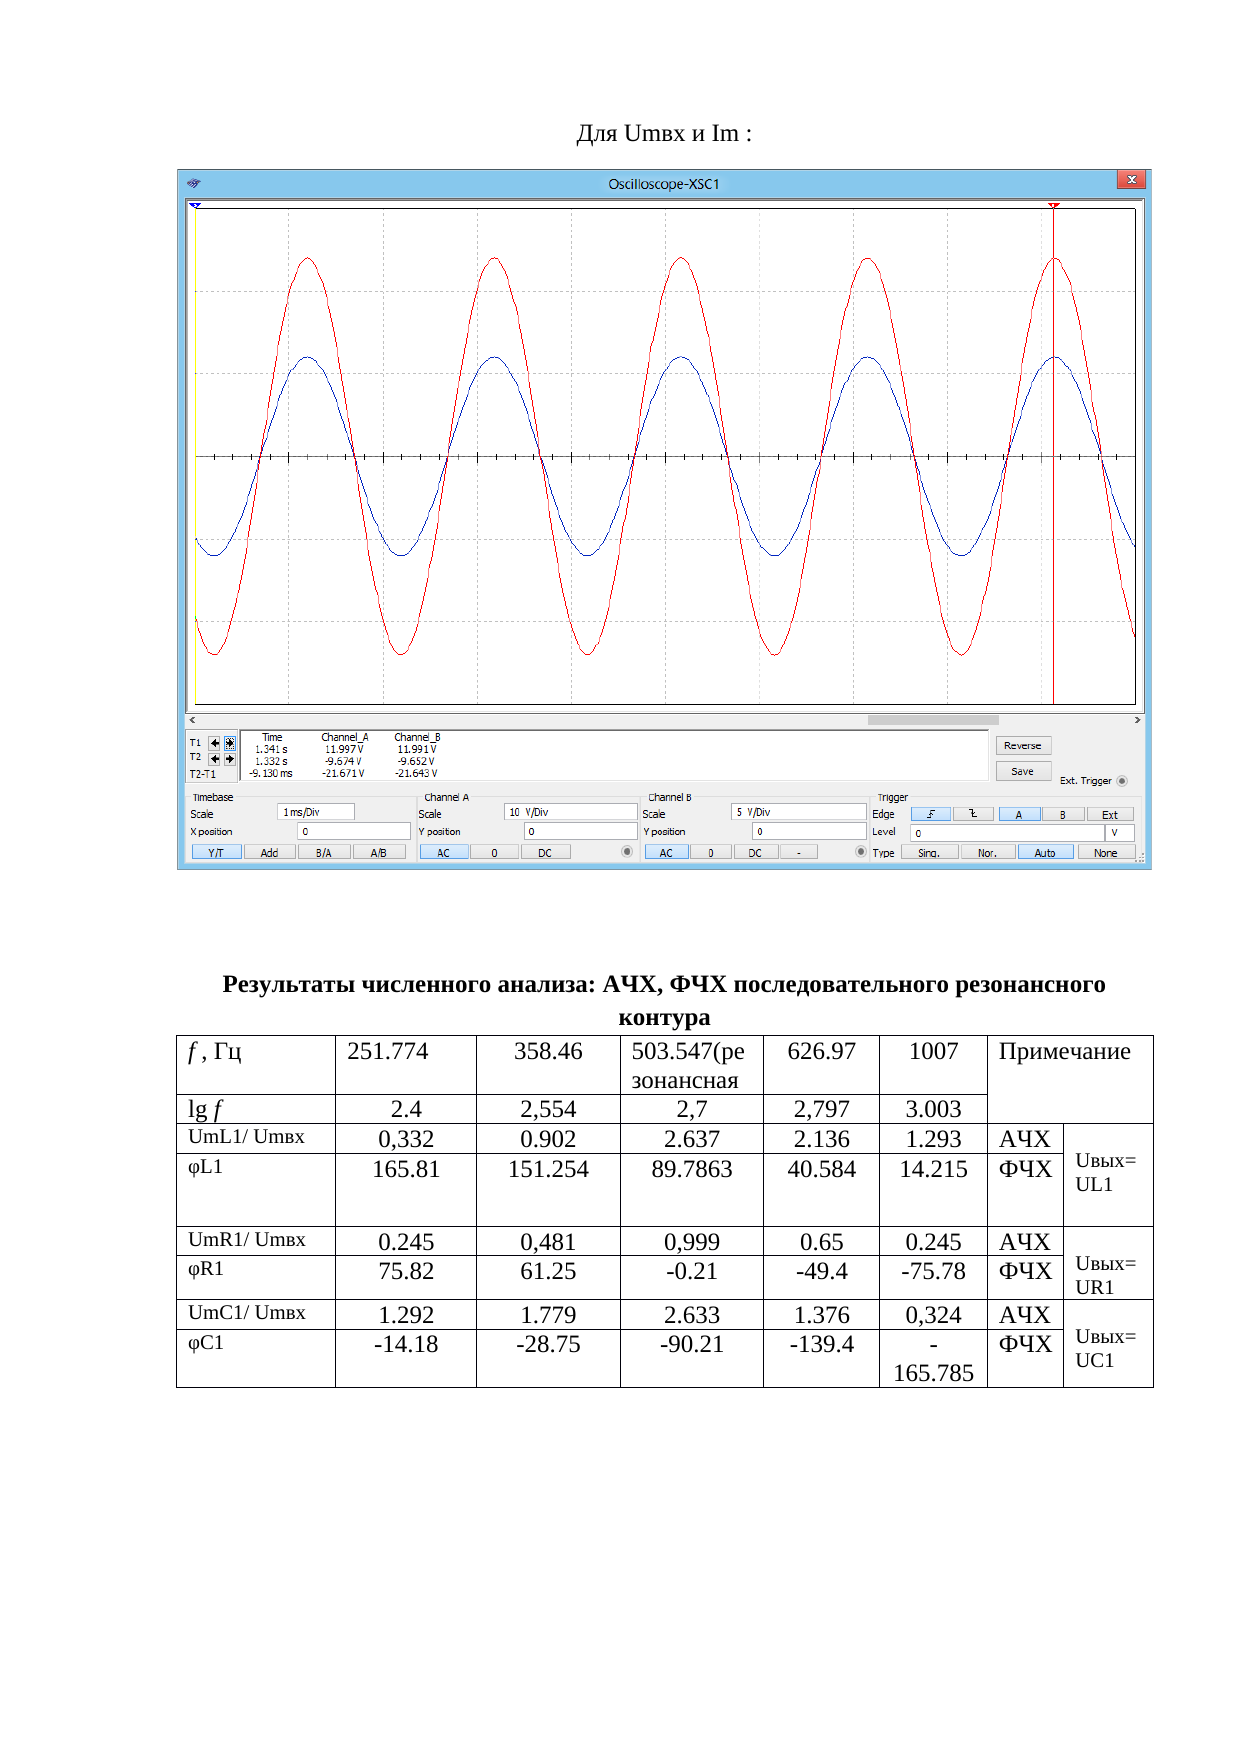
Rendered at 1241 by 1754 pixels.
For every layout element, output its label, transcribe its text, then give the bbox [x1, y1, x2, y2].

table_cell 1.292 [336, 1300, 476, 1328]
table_cell 0.65 [764, 1227, 879, 1255]
table_cell 0,332 [336, 1124, 476, 1153]
table_cell 40.584 [764, 1154, 879, 1226]
table_cell 0,999 [621, 1227, 763, 1255]
table_cell φC1 [177, 1330, 335, 1387]
table_cell Uвых=UR1 [1064, 1227, 1153, 1299]
table_header 251.774 [336, 1036, 476, 1093]
table_header 358.46 [477, 1036, 620, 1093]
picture [177, 169, 1152, 870]
table_cell АЧХ [988, 1300, 1063, 1328]
table_cell 2,7 [621, 1095, 763, 1123]
table_cell 0.902 [477, 1124, 620, 1153]
text Результаты численного анализа: АЧХ, ФЧХ последовательного резонансного контура [177, 870, 1152, 1031]
table_cell UmR1/ Umвх [177, 1227, 335, 1255]
table_cell 1.779 [477, 1300, 620, 1328]
table_cell Uвых=UL1 [1064, 1124, 1153, 1226]
table_cell 3.003 [880, 1095, 987, 1123]
table_cell UmC1/ Umвх [177, 1300, 335, 1328]
table_cell φL1 [177, 1154, 335, 1226]
table_cell 89.7863 [621, 1154, 763, 1226]
table_cell ФЧХ [988, 1154, 1063, 1226]
table_cell 1.376 [764, 1300, 879, 1328]
table_header 503.547(резонансная [621, 1036, 763, 1093]
table_header 626.97 [764, 1036, 879, 1093]
table_cell -14.18 [336, 1330, 476, 1387]
table_header Примечание [988, 1036, 1153, 1123]
table_cell 1.293 [880, 1124, 987, 1153]
table_cell φR1 [177, 1256, 335, 1299]
table_cell -75.78 [880, 1256, 987, 1299]
table_cell АЧХ [988, 1124, 1063, 1153]
table_cell 0,481 [477, 1227, 620, 1255]
table_cell 2.4 [336, 1095, 476, 1123]
table_cell -139.4 [764, 1330, 879, 1387]
table_cell 2.136 [764, 1124, 879, 1153]
table_cell 2,554 [477, 1095, 620, 1123]
table_cell ФЧХ [988, 1330, 1063, 1387]
table_cell 75.82 [336, 1256, 476, 1299]
table_cell 14.215 [880, 1154, 987, 1226]
text [177, 1388, 1152, 1615]
table_cell UmL1/ Umвх [177, 1124, 335, 1153]
table_cell АЧХ [988, 1227, 1063, 1255]
table_cell -28.75 [477, 1330, 620, 1387]
table_cell -49.4 [764, 1256, 879, 1299]
table_cell ФЧХ [988, 1256, 1063, 1299]
table_cell 2.633 [621, 1300, 763, 1328]
table_cell -165.785 [880, 1330, 987, 1387]
table_cell 0,324 [880, 1300, 987, 1328]
table_cell 2.637 [621, 1124, 763, 1153]
table_cell 2,797 [764, 1095, 879, 1123]
table_cell 151.254 [477, 1154, 620, 1226]
table_cell -90.21 [621, 1330, 763, 1387]
text Для Umвх и Im : [177, 118, 1152, 169]
table_header 1007 [880, 1036, 987, 1093]
table_cell -0.21 [621, 1256, 763, 1299]
table_cell 0.245 [336, 1227, 476, 1255]
table_cell 165.81 [336, 1154, 476, 1226]
table_header f , Гц [177, 1036, 335, 1093]
table_cell 0.245 [880, 1227, 987, 1255]
table_cell Uвых=UC1 [1064, 1300, 1153, 1387]
table_cell 61.25 [477, 1256, 620, 1299]
table_cell lg f [177, 1095, 335, 1123]
